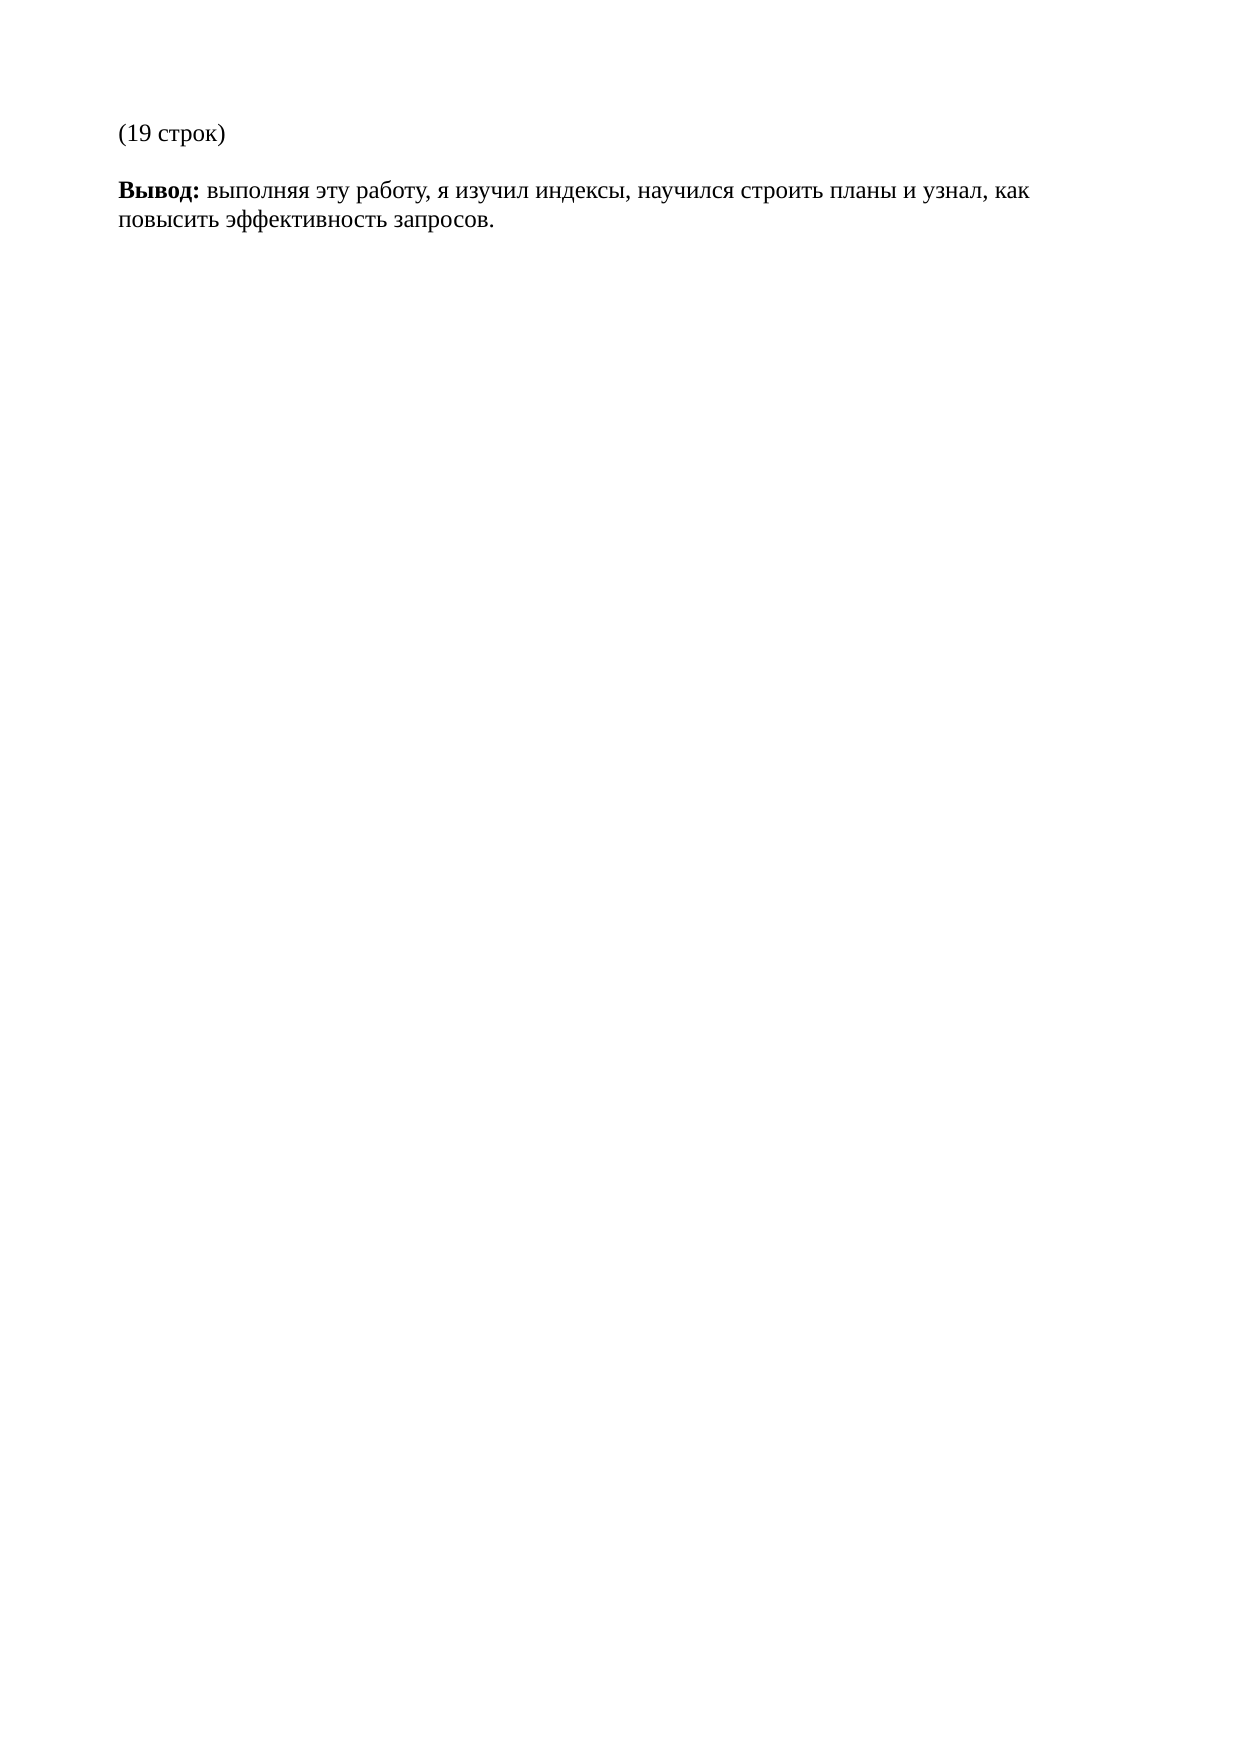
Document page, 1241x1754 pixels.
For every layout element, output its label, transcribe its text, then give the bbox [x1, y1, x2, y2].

text (19 строк) [118, 118, 1122, 147]
text Вывод: выполняя эту работу, я изучил индексы, научился строить планы и узнал, как повысить эффективность запросов. [118, 176, 1122, 233]
